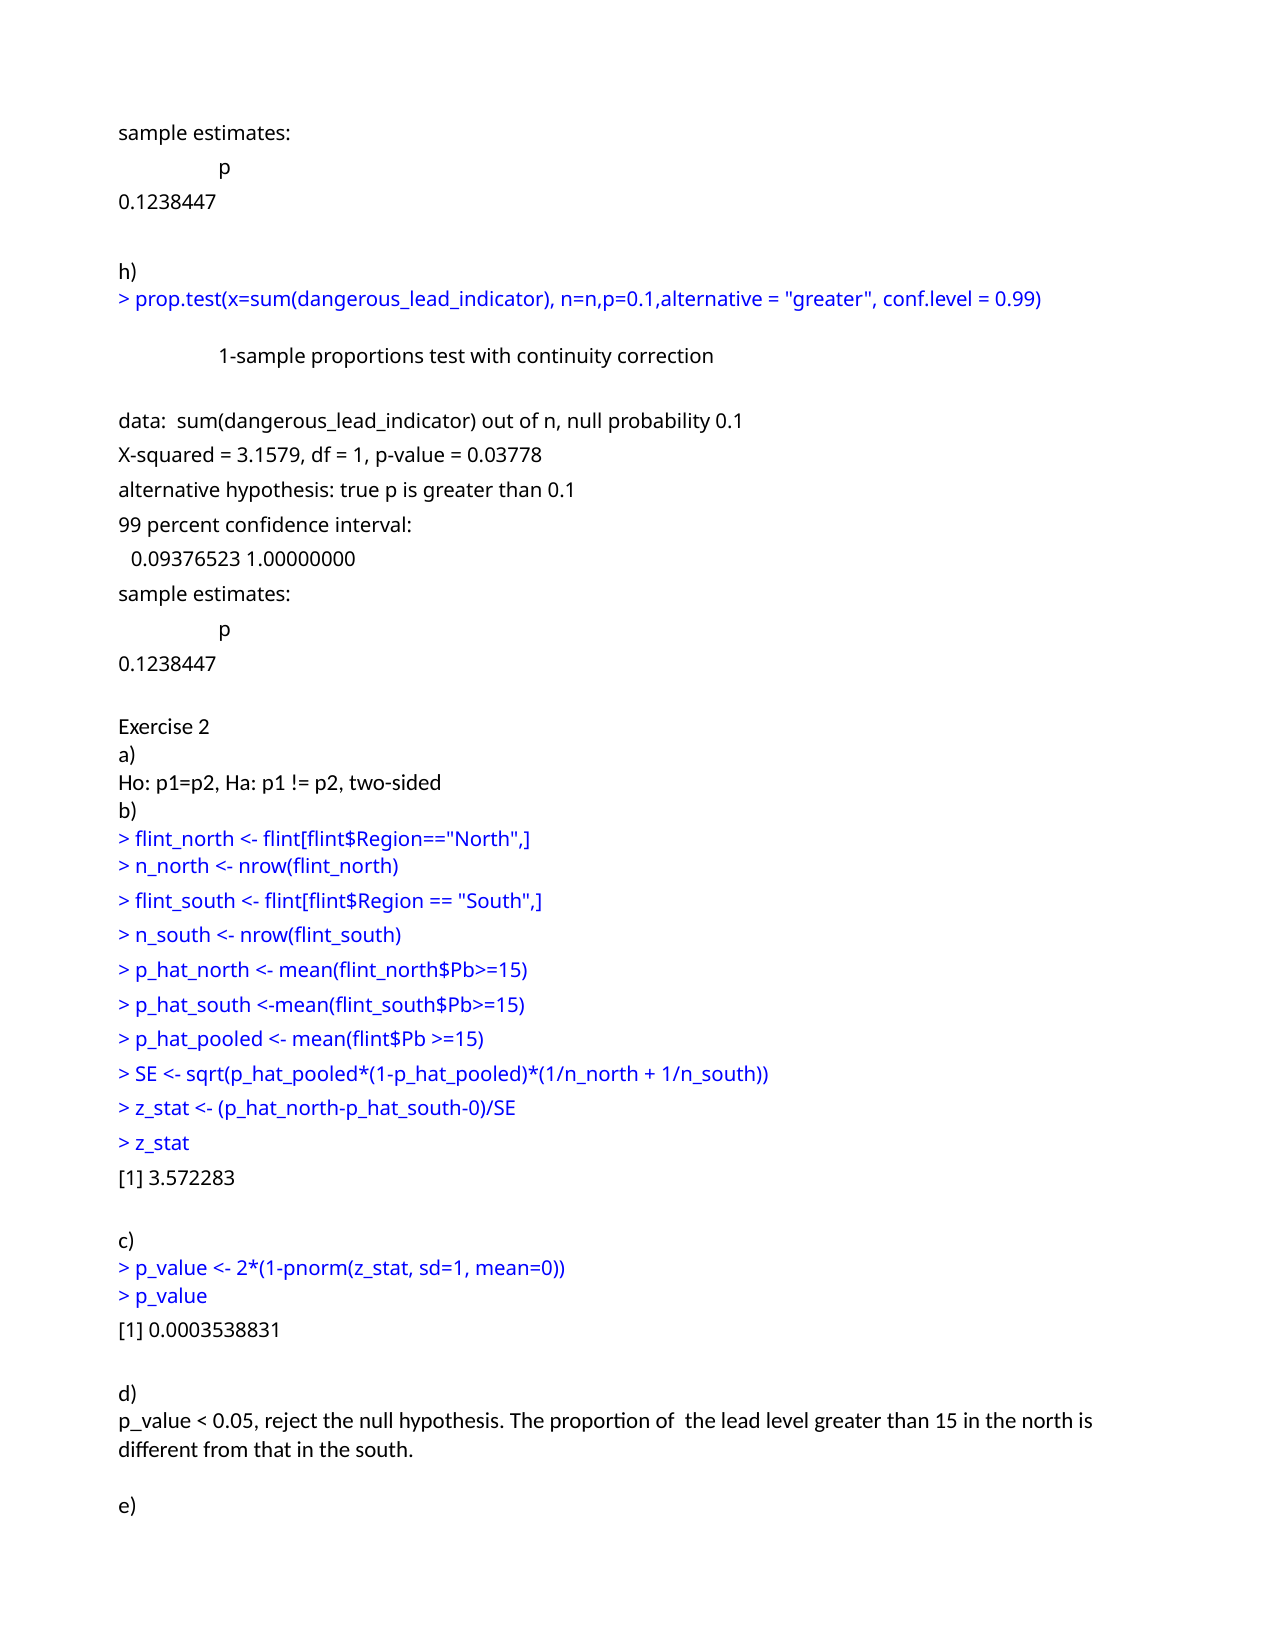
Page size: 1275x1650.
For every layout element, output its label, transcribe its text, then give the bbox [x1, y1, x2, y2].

text Ho: p1=p2, Ha: p1 != p2, two-sided [118, 768, 1157, 796]
text p [118, 153, 1157, 181]
text [1] 3.572283 [118, 1163, 1157, 1191]
text > z_stat [118, 1128, 1157, 1156]
text d) [118, 1379, 1157, 1407]
text > p_hat_south <-mean(flint_south$Pb>=15) [118, 990, 1157, 1018]
text 99 percent confidence interval: [118, 510, 1157, 538]
text > n_north <- nrow(flint_north) [118, 852, 1157, 879]
text a) [118, 740, 1157, 768]
text data: sum(dangerous_lead_indicator) out of n, null probability 0.1 [118, 407, 1157, 434]
text > flint_south <- flint[flint$Region == "South",] [118, 886, 1157, 914]
text > z_stat <- (p_hat_north-p_hat_south-0)/SE [118, 1094, 1157, 1122]
text 0.09376523 1.00000000 [118, 545, 1157, 573]
text > p_hat_pooled <- mean(flint$Pb >=15) [118, 1025, 1157, 1052]
text X-squared = 3.1579, df = 1, p-value = 0.03778 [118, 441, 1157, 469]
text sample estimates: [118, 118, 1157, 146]
text e) [118, 1491, 1157, 1519]
text h) [118, 257, 1157, 285]
text > p_value <- 2*(1-pnorm(z_stat, sd=1, mean=0)) [118, 1254, 1157, 1281]
text > prop.test(x=sum(dangerous_lead_indicator), n=n,p=0.1,alternative = "greater", conf.level = 0.99) [118, 285, 1157, 313]
text p_value < 0.05, reject the null hypothesis. The proportion of the lead level greater than 15 in the north is different from that in the south. [118, 1407, 1157, 1463]
text > flint_north <- flint[flint$Region=="North",] [118, 824, 1157, 852]
text > p_hat_north <- mean(flint_north$Pb>=15) [118, 956, 1157, 983]
text sample estimates: [118, 580, 1157, 608]
text p [118, 614, 1157, 642]
text > n_south <- nrow(flint_south) [118, 921, 1157, 949]
text alternative hypothesis: true p is greater than 0.1 [118, 476, 1157, 503]
text 1-sample proportions test with continuity correction [118, 342, 1157, 370]
text 0.1238447 [118, 649, 1157, 677]
text [1] 0.0003538831 [118, 1316, 1157, 1344]
text > SE <- sqrt(p_hat_pooled*(1-p_hat_pooled)*(1/n_north + 1/n_south)) [118, 1059, 1157, 1087]
text b) [118, 796, 1157, 824]
text 0.1238447 [118, 188, 1157, 215]
text c) [118, 1226, 1157, 1254]
text > p_value [118, 1281, 1157, 1309]
text Exercise 2 [118, 712, 1157, 740]
